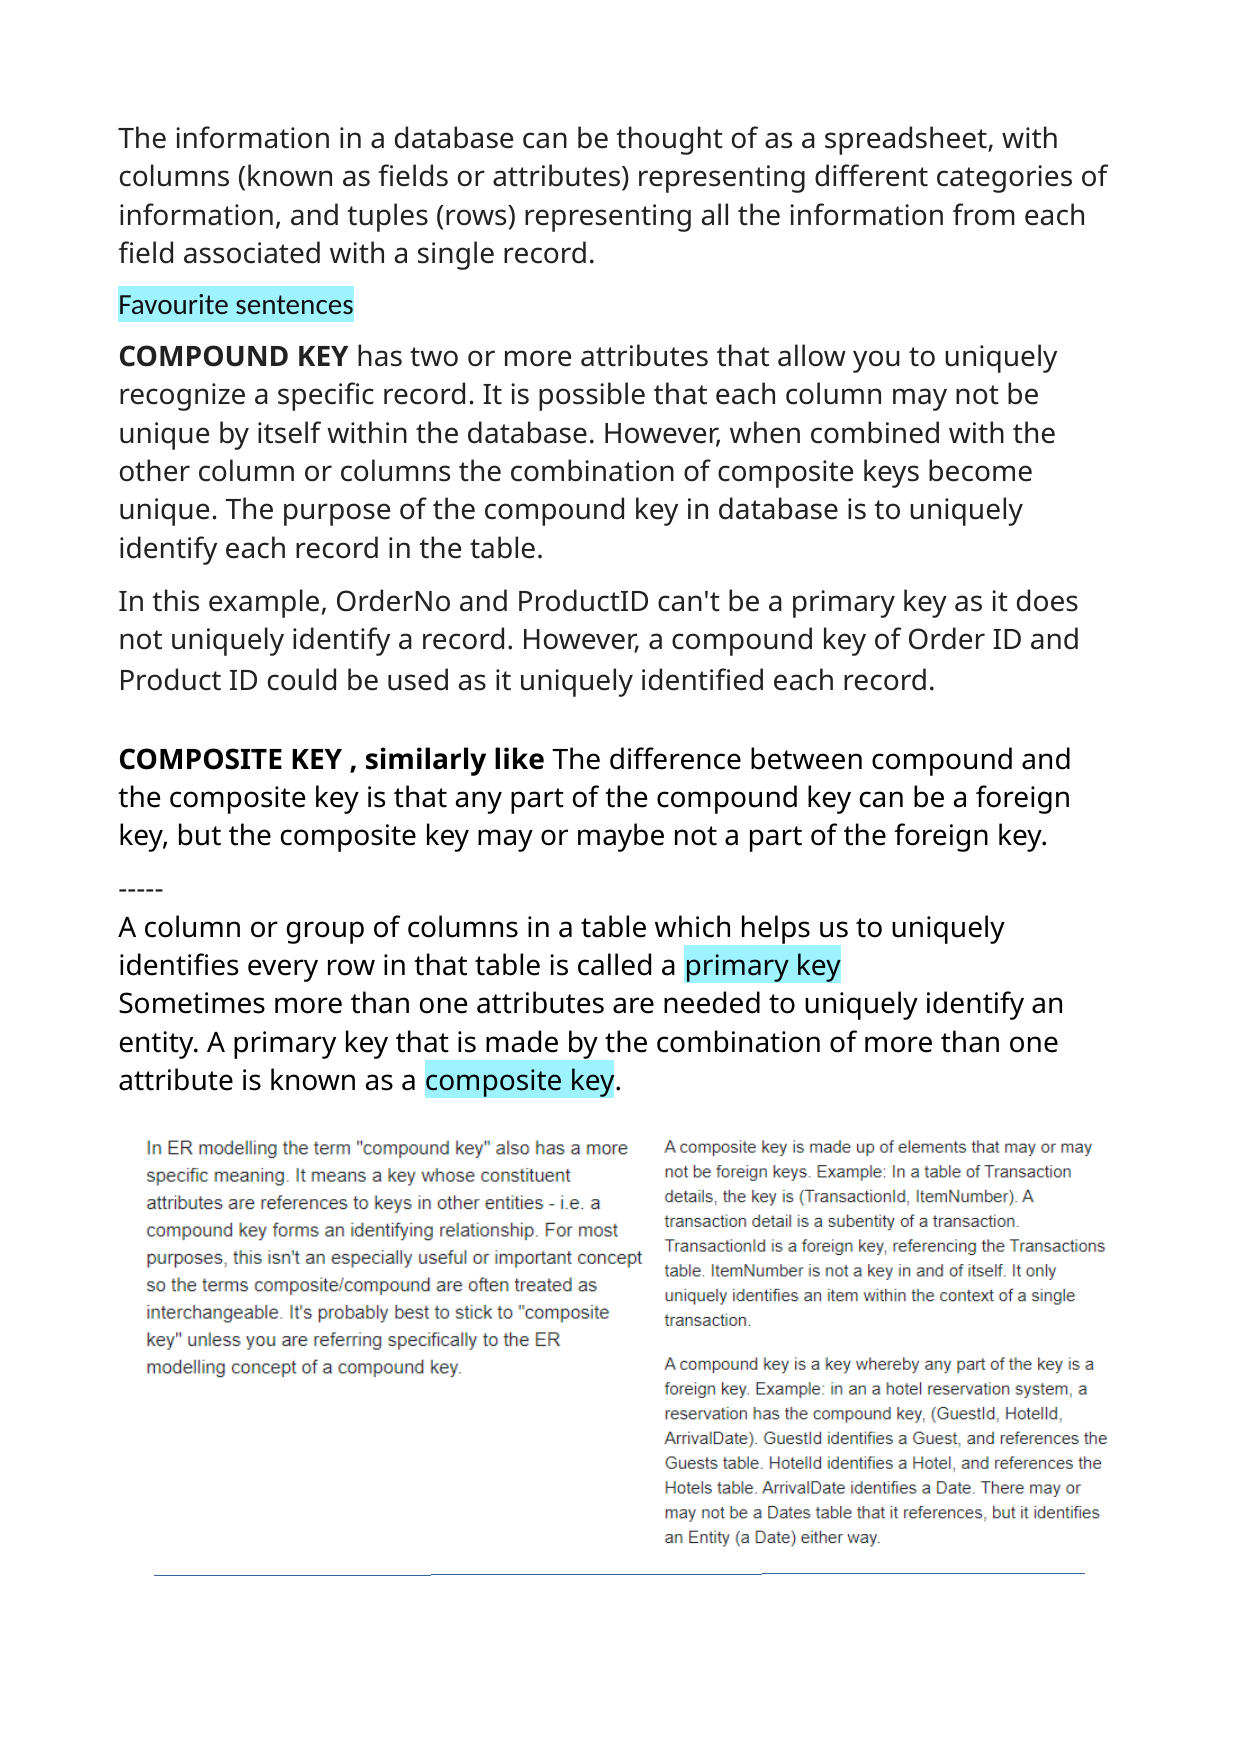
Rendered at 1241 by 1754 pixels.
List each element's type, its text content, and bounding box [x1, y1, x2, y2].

text COMPOUND KEY has two or more attributes that allow you to uniquely recognize a specific record. It is possible that each column may not be unique by itself within the database. However, when combined with the other column or columns the combination of composite keys become unique. The purpose of the compound key in database is to uniquely identify each record in the table. [118, 336, 1122, 566]
text Sometimes more than one attributes are needed to uniquely identify an entity. A primary key that is made by the combination of more than one attribute is known as a composite key. [118, 983, 1122, 1098]
text Favourite sentences [118, 286, 1122, 322]
text COMPOSITE KEY , similarly like The difference between compound and the composite key is that any part of the compound key can be a foreign key, but the composite key may or maybe not a part of the foreign key. [118, 739, 1122, 854]
text A column or group of columns in a table which helps us to uniquely identifies every row in that table is called a primary key [118, 907, 1122, 983]
picture [139, 1137, 1109, 1551]
text In this example, OrderNo and ProductID can't be a primary key as it does not uniquely identify a record. However, a compound key of Order ID and Product ID could be used as it uniquely identified each record. [118, 581, 1122, 698]
text ----- [118, 868, 1122, 907]
text The information in a database can be thought of as a spreadsheet, with columns (known as fields or attributes) representing different categories of information, and tuples (rows) representing all the information from each field associated with a single record. [118, 118, 1122, 271]
